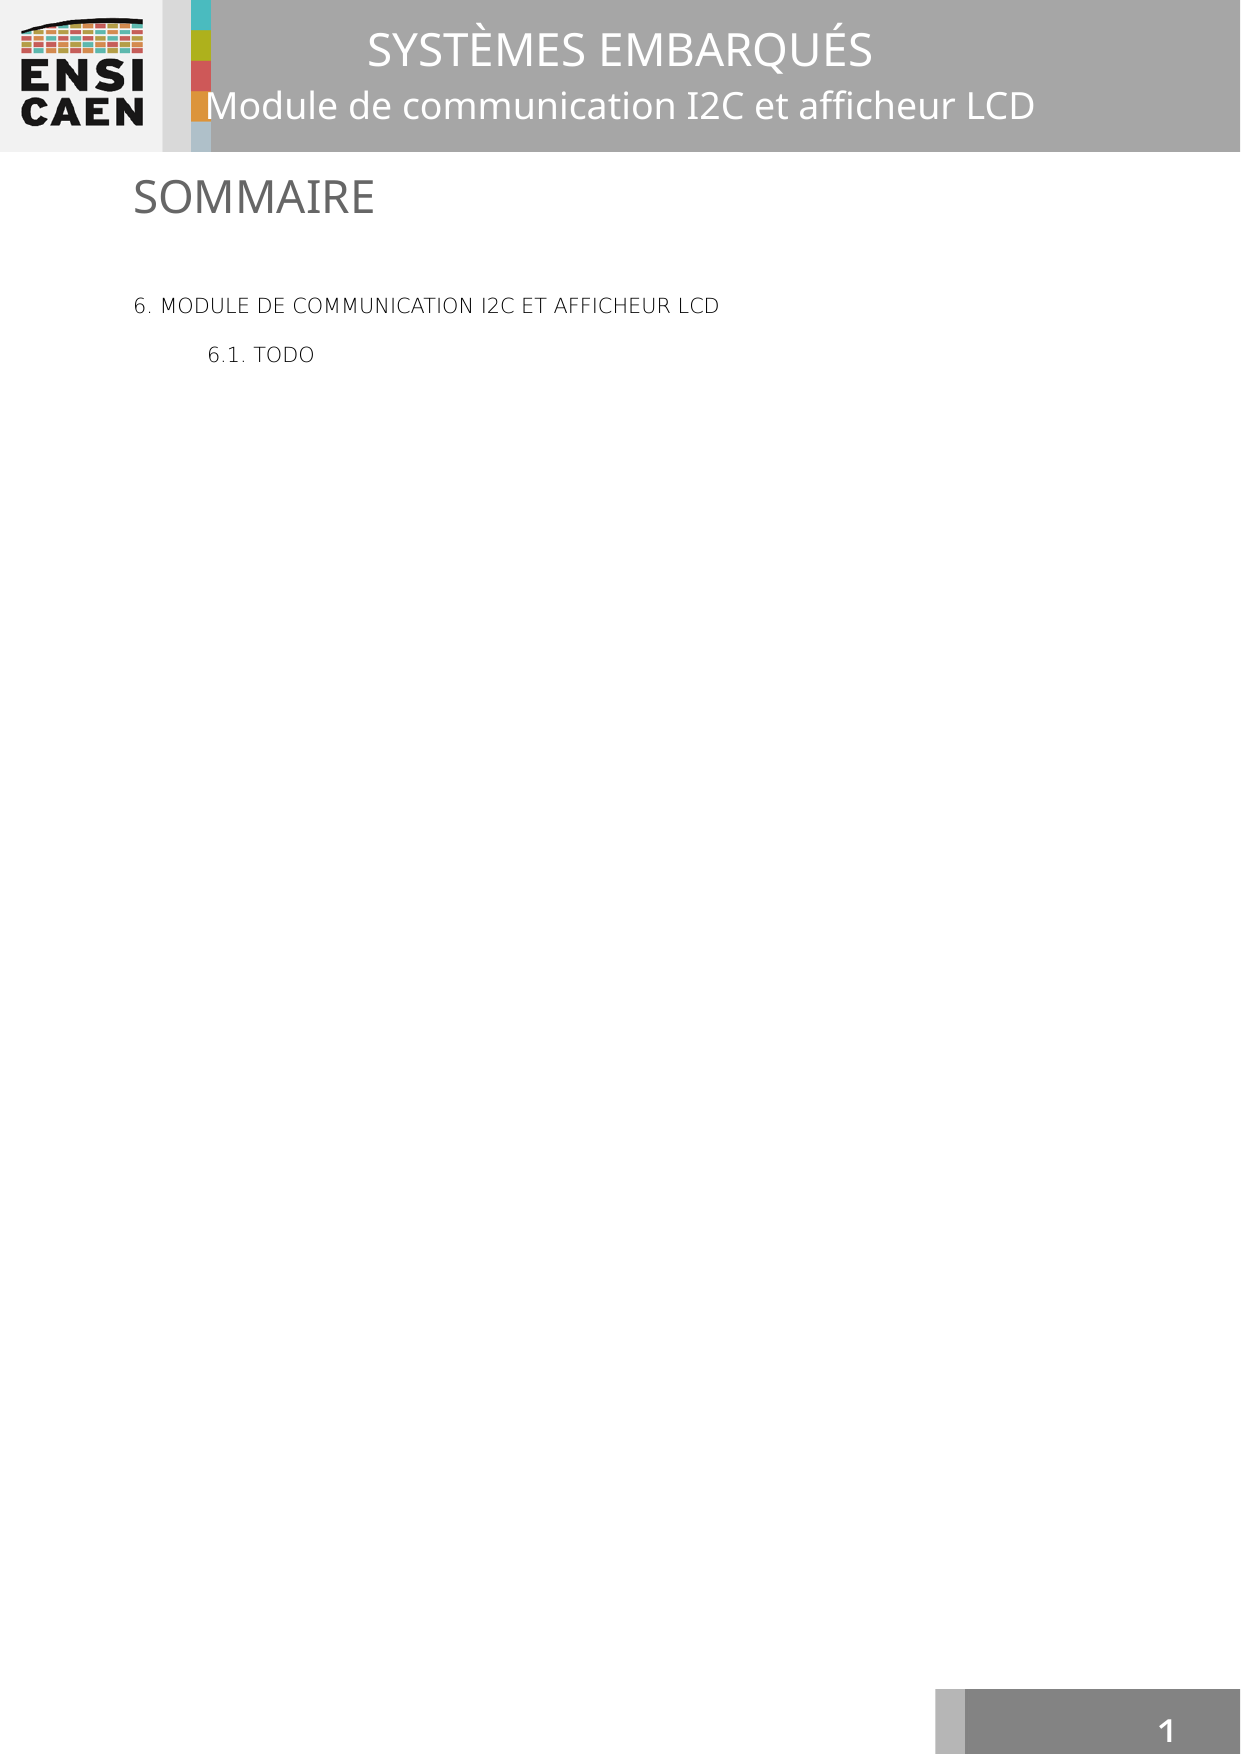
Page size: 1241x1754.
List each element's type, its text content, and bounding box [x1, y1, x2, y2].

text SOMMAIRE [59, 164, 1181, 226]
list 6. MODULE DE COMMUNICATION I2C ET AFFICHEUR LCD [133, 294, 1181, 319]
picture [0, 0, 1241, 152]
picture [935, 1689, 1241, 1754]
list 6.1. TODO [169, 343, 1181, 367]
